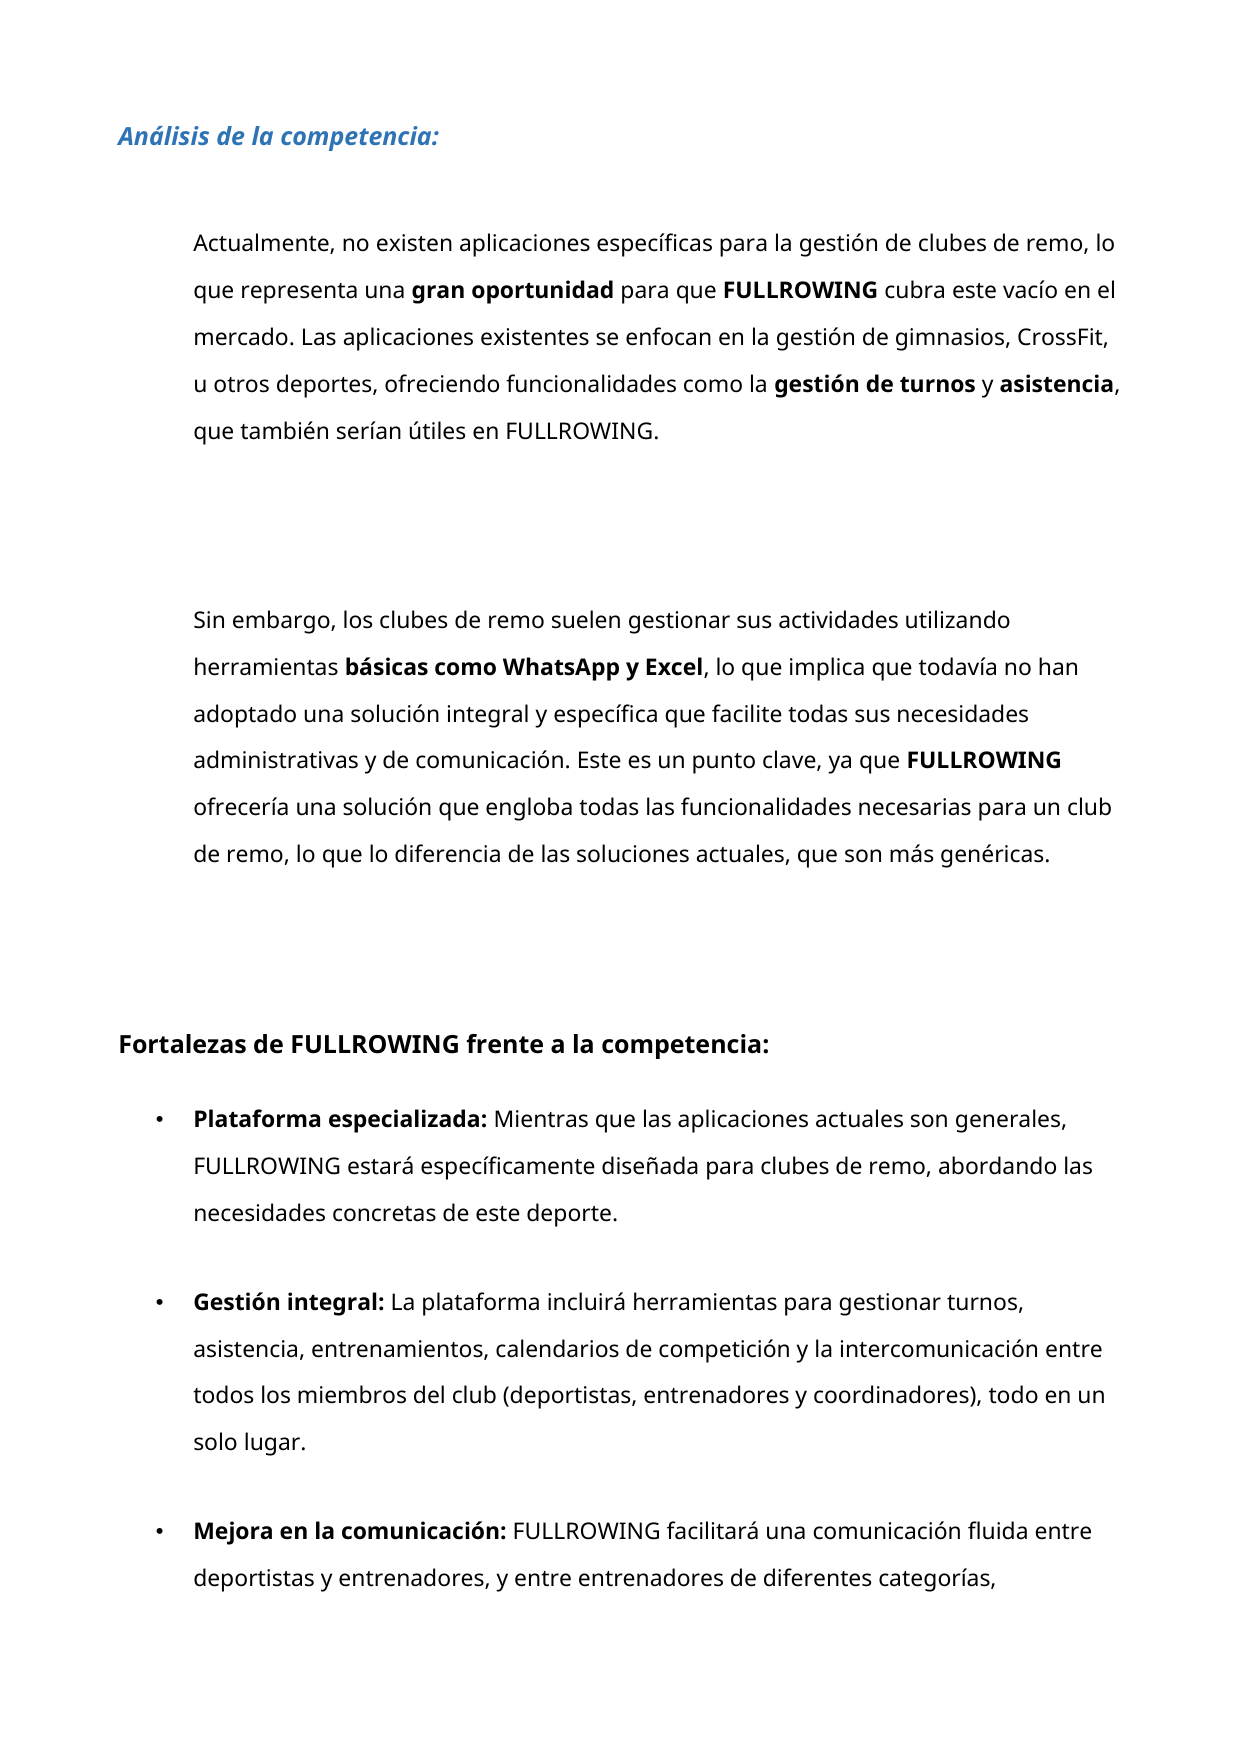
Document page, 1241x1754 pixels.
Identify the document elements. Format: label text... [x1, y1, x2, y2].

text Análisis de la competencia: [118, 118, 1122, 152]
list Gestión integral: La plataforma incluirá herramientas para gestionar turnos, asistencia, entrenamientos, calendarios de competición y la intercomunicación entre todos los miembros del club (deportistas, entrenadores y coordinadores), todo en un solo lugar. [156, 1286, 1122, 1457]
text Sin embargo, los clubes de remo suelen gestionar sus actividades utilizando herramientas básicas como WhatsApp y Excel, lo que implica que todavía no han adoptado una solución integral y específica que facilite todas sus necesidades administrativas y de comunicación. Este es un punto clave, ya que FULLROWING ofrecería una solución que engloba todas las funcionalidades necesarias para un club de remo, lo que lo diferencia de las soluciones actuales, que son más genéricas. [193, 604, 1122, 869]
list Mejora en la comunicación: FULLROWING facilitará una comunicación fluida entre deportistas y entrenadores, y entre entrenadores de diferentes categorías, [156, 1515, 1122, 1593]
text Actualmente, no existen aplicaciones específicas para la gestión de clubes de remo, lo que representa una gran oportunidad para que FULLROWING cubra este vacío en el mercado. Las aplicaciones existentes se enfocan en la gestión de gimnasios, CrossFit, u otros deportes, ofreciendo funcionalidades como la gestión de turnos y asistencia, que también serían útiles en FULLROWING. [193, 227, 1122, 446]
list Plataforma especializada: Mientras que las aplicaciones actuales son generales, FULLROWING estará específicamente diseñada para clubes de remo, abordando las necesidades concretas de este deporte. [156, 1103, 1122, 1228]
text Fortalezas de FULLROWING frente a la competencia: [118, 1027, 1122, 1061]
